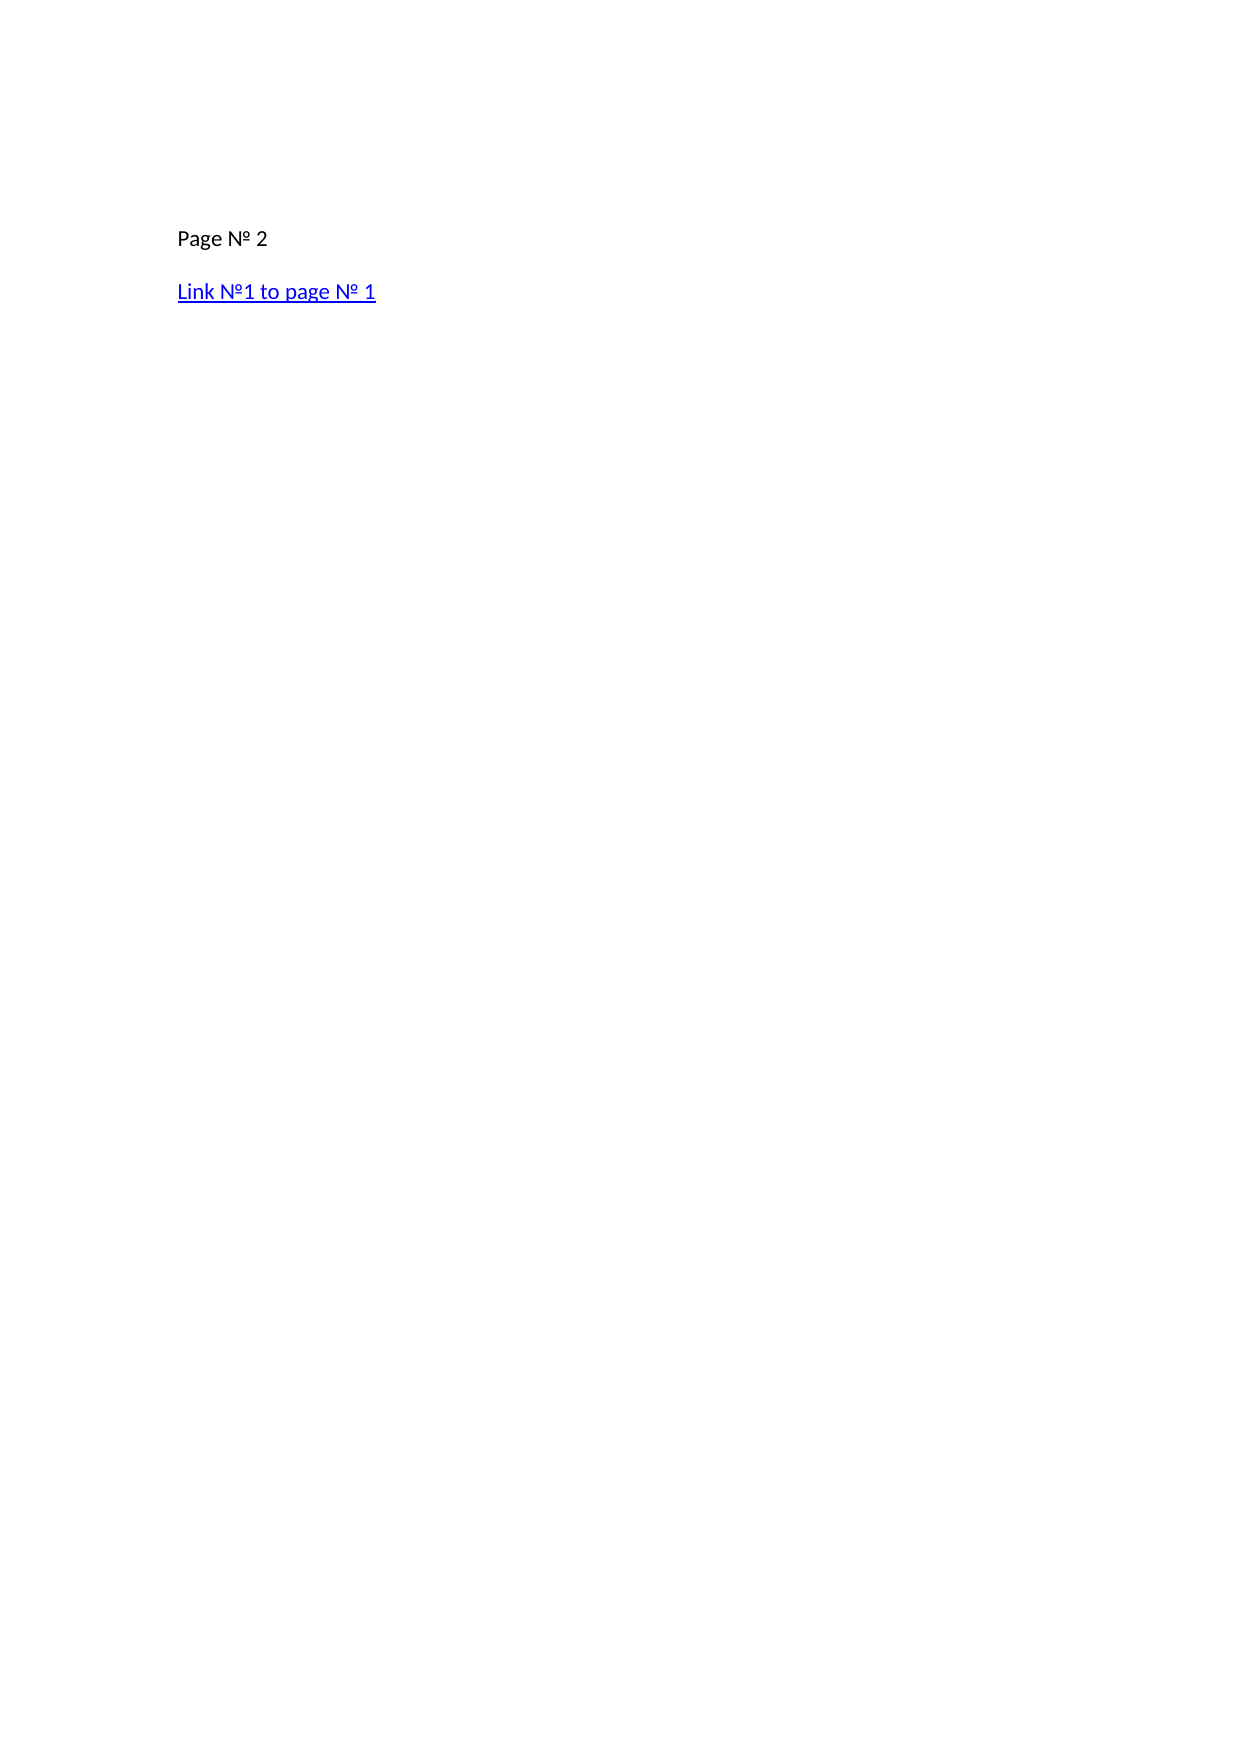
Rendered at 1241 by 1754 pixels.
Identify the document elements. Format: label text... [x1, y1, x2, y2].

text Link №1 to page № 1 [177, 277, 1152, 305]
text Page № 2 [177, 224, 1152, 252]
